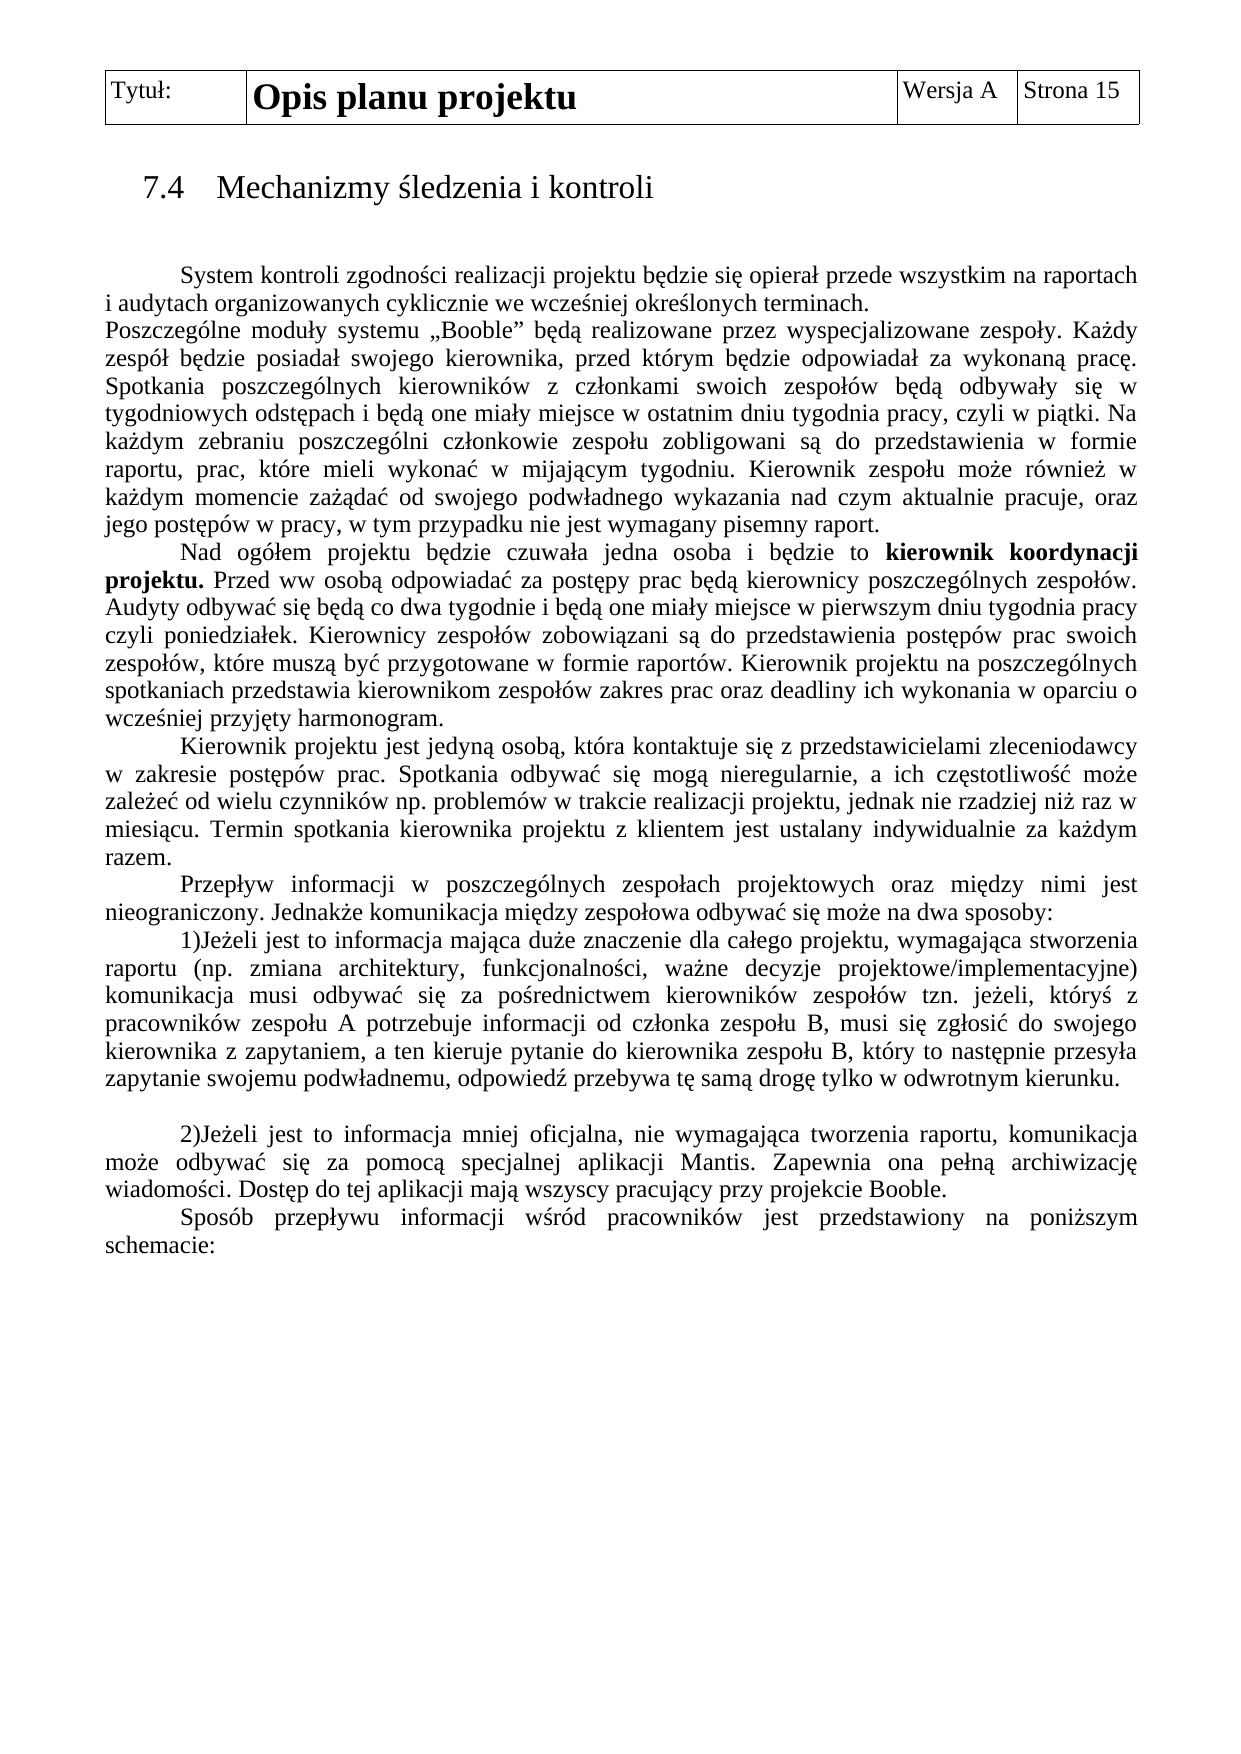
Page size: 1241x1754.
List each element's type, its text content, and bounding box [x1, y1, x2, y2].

text 7.4 Mechanizmy śledzenia i kontroli [142, 169, 1138, 206]
text Poszczególne moduły systemu „Booble” będą realizowane przez wyspecjalizowane zespoły. Każdy zespół będzie posiadał swojego kierownika, przed którym będzie odpowiadał za wykonaną pracę. Spotkania poszczególnych kierowników z członkami swoich zespołów będą odbywały się w tygodniowych odstępach i będą one miały miejsce w ostatnim dniu tygodnia pracy, czyli w piątki. Na każdym zebraniu poszczególni członkowie zespołu zobligowani są do przedstawienia w formie raportu, prac, które mieli wykonać w mijającym tygodniu. Kierownik zespołu może również w każdym momencie zażądać od swojego podwładnego wykazania nad czym aktualnie pracuje, oraz jego postępów w pracy, w tym przypadku nie jest wymagany pisemny raport. [105, 316, 1138, 538]
text 1)Jeżeli jest to informacja mająca duże znaczenie dla całego projektu, wymagająca stworzenia raportu (np. zmiana architektury, funkcjonalności, ważne decyzje projektowe/implementacyjne) komunikacja musi odbywać się za pośrednictwem kierowników zespołów tzn. jeżeli, któryś z pracowników zespołu A potrzebuje informacji od członka zespołu B, musi się zgłosić do swojego kierownika z zapytaniem, a ten kieruje pytanie do kierownika zespołu B, który to następnie przesyła zapytanie swojemu podwładnemu, odpowiedź przebywa tę samą drogę tylko w odwrotnym kierunku. [105, 926, 1138, 1092]
text System kontroli zgodności realizacji projektu będzie się opierał przede wszystkim na raportach i audytach organizowanych cyklicznie we wcześniej określonych terminach. [105, 261, 1138, 316]
text Kierownik projektu jest jedyną osobą, która kontaktuje się z przedstawicielami zleceniodawcy w zakresie postępów prac. Spotkania odbywać się mogą nieregularnie, a ich częstotliwość może zależeć od wielu czynników np. problemów w trakcie realizacji projektu, jednak nie rzadziej niż raz w miesiącu. Termin spotkania kierownika projektu z klientem jest ustalany indywidualnie za każdym razem. [105, 732, 1138, 871]
text Nad ogółem projektu będzie czuwała jedna osoba i będzie to kierownik koordynacji projektu. Przed ww osobą odpowiadać za postępy prac będą kierownicy poszczególnych zespołów. Audyty odbywać się będą co dwa tygodnie i będą one miały miejsce w pierwszym dniu tygodnia pracy czyli poniedziałek. Kierownicy zespołów zobowiązani są do przedstawienia postępów prac swoich zespołów, które muszą być przygotowane w formie raportów. Kierownik projektu na poszczególnych spotkaniach przedstawia kierownikom zespołów zakres prac oraz deadliny ich wykonania w oparciu o wcześniej przyjęty harmonogram. [105, 538, 1138, 732]
text Sposób przepływu informacji wśród pracowników jest przedstawiony na poniższym schemacie: [105, 1203, 1138, 1258]
text 2)Jeżeli jest to informacja mniej oficjalna, nie wymagająca tworzenia raportu, komunikacja może odbywać się za pomocą specjalnej aplikacji Mantis. Zapewnia ona pełną archiwizację wiadomości. Dostęp do tej aplikacji mają wszyscy pracujący przy projekcie Booble. [105, 1120, 1138, 1203]
text Przepływ informacji w poszczególnych zespołach projektowych oraz między nimi jest nieograniczony. Jednakże komunikacja między zespołowa odbywać się może na dwa sposoby: [105, 871, 1138, 926]
